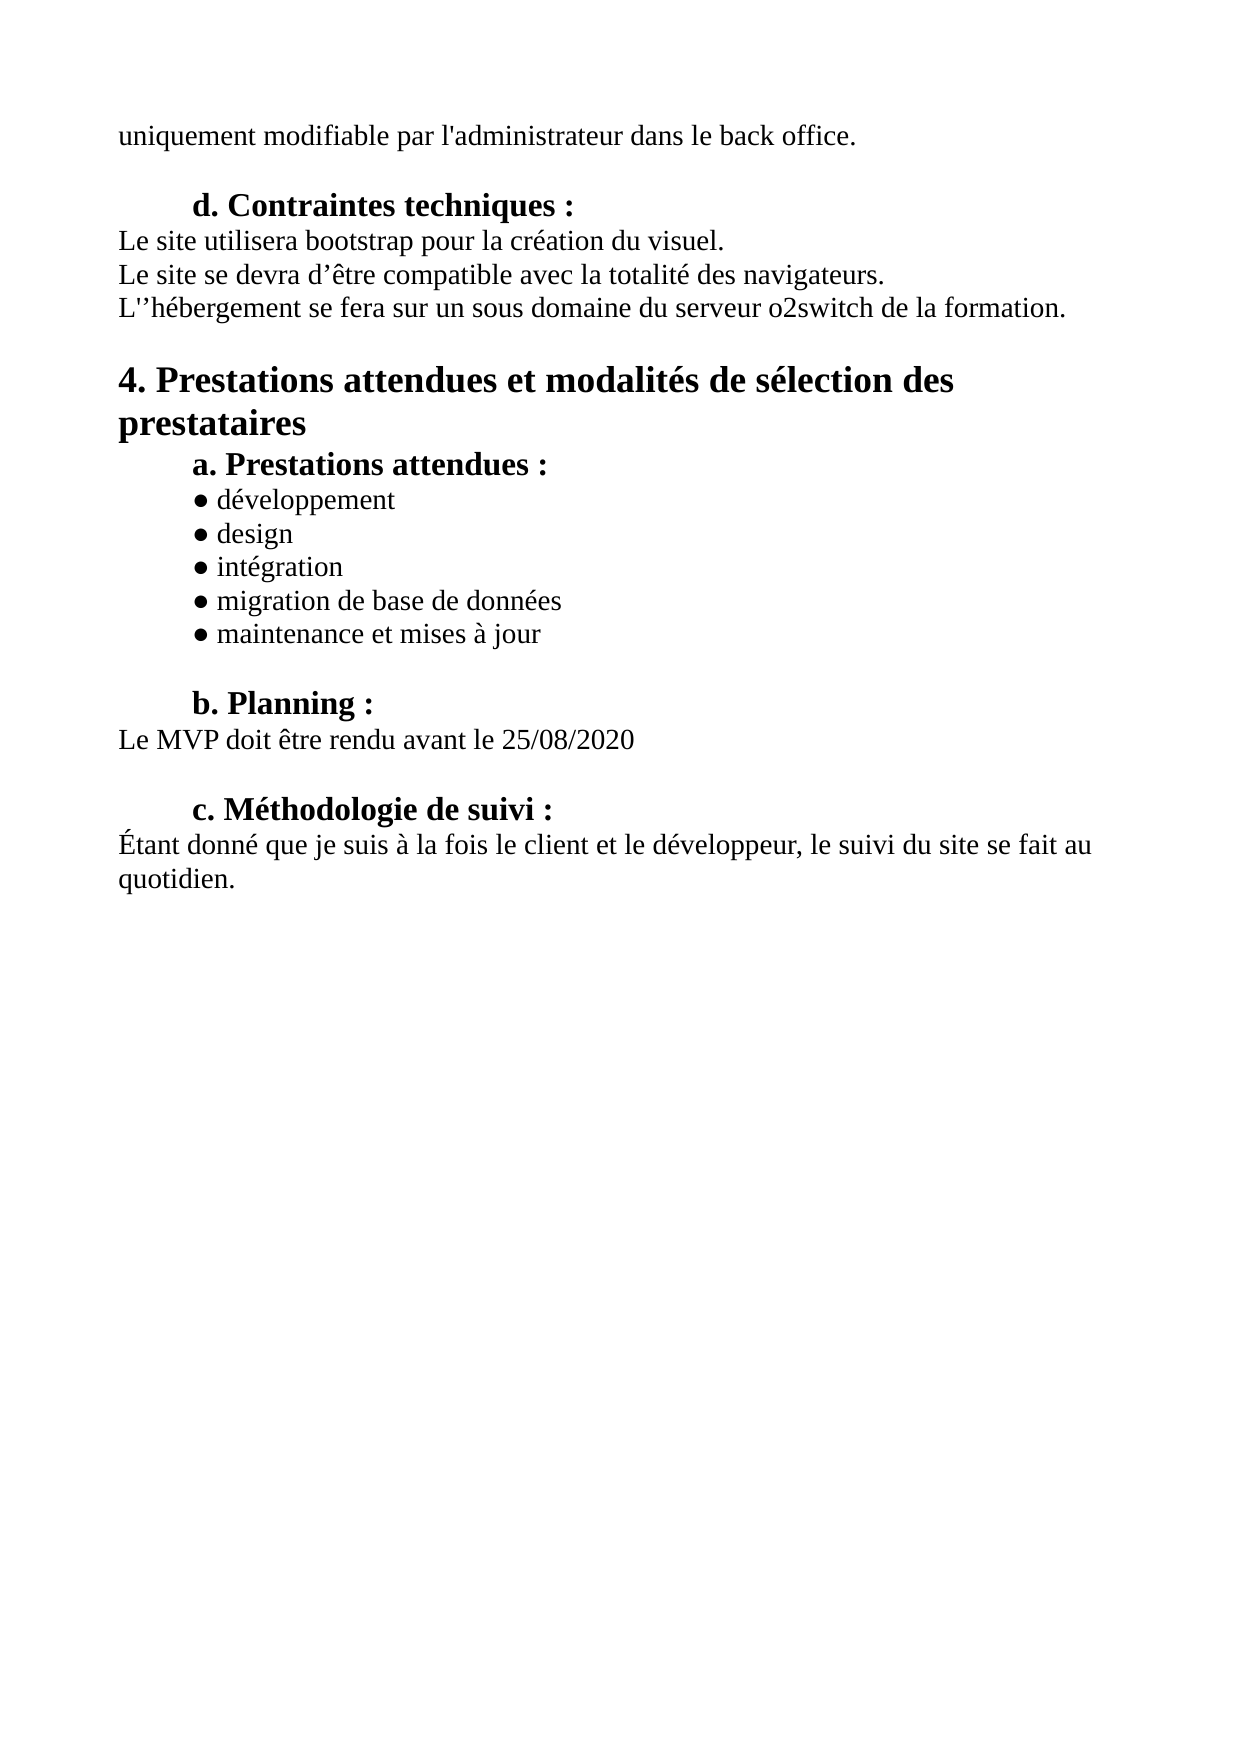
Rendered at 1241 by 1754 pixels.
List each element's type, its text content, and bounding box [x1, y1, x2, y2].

text 4. Prestations attendues et modalités de sélection des prestataires [118, 358, 1122, 444]
text ● design [118, 516, 1122, 549]
text ● migration de base de données [118, 583, 1122, 616]
text ● développement [118, 482, 1122, 516]
text ● maintenance et mises à jour [118, 616, 1122, 650]
text Le MVP doit être rendu avant le 25/08/2020 [118, 722, 1122, 755]
text c. Méthodologie de suivi : [118, 789, 1122, 827]
text uniquement modifiable par l'administrateur dans le back office. [118, 118, 1122, 152]
text d. Contraintes techniques : [118, 185, 1122, 223]
text Étant donné que je suis à la fois le client et le développeur, le suivi du site se fait au quotidien. [118, 827, 1122, 894]
text b. Planning : [118, 683, 1122, 722]
text Le site se devra d’être compatible avec la totalité des navigateurs. [118, 257, 1122, 291]
text a. Prestations attendues : [118, 444, 1122, 482]
text L'’hébergement se fera sur un sous domaine du serveur o2switch de la formation. [118, 291, 1122, 324]
text ● intégration [118, 549, 1122, 583]
text Le site utilisera bootstrap pour la création du visuel. [118, 223, 1122, 257]
